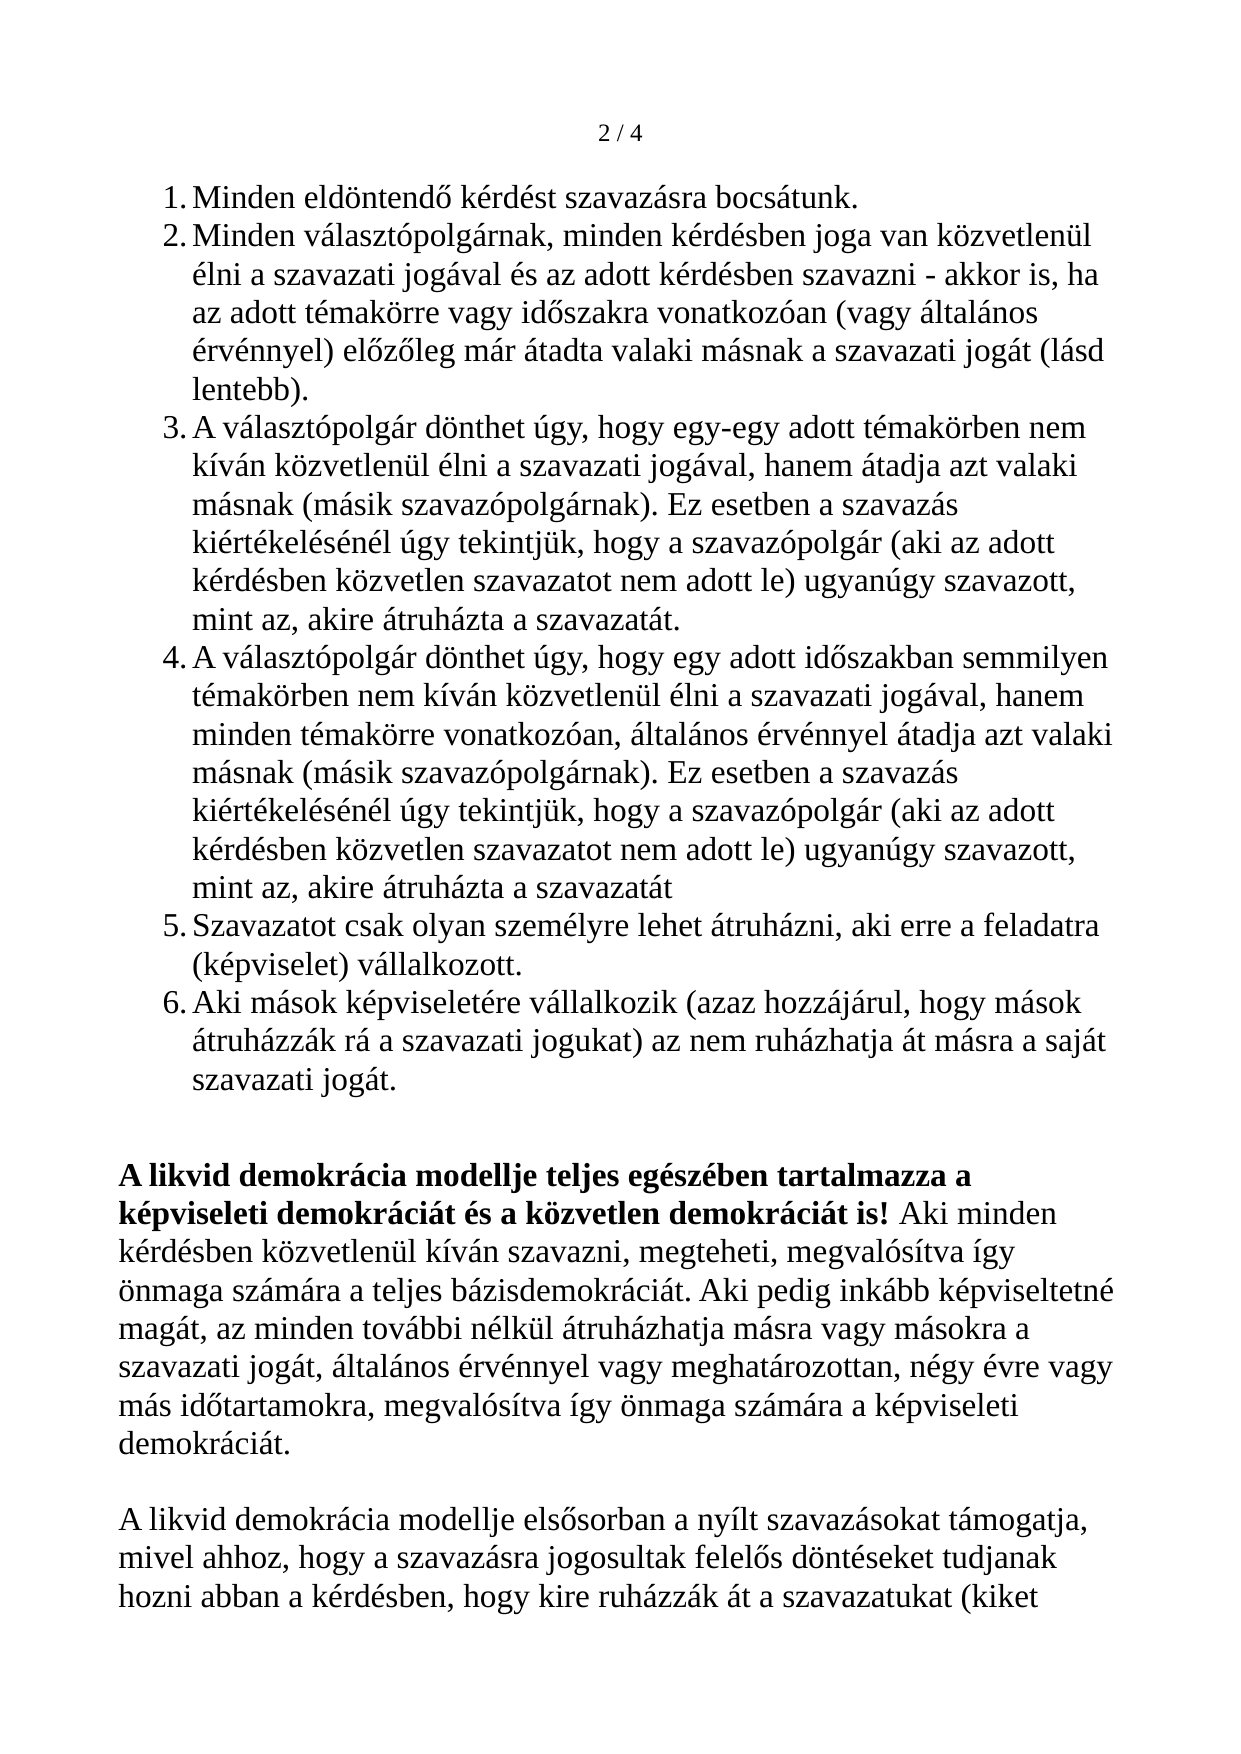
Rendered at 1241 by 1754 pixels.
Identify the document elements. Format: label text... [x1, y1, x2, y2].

list Aki mások képviseletére vállalkozik (azaz hozzájárul, hogy mások átruházzák rá a szavazati jogukat) az nem ruházhatja át másra a saját szavazati jogát. [162, 982, 1122, 1097]
list Szavazatot csak olyan személyre lehet átruházni, aki erre a feladatra (képviselet) vállalkozott. [162, 905, 1122, 982]
list A választópolgár dönthet úgy, hogy egy adott időszakban semmilyen témakörben nem kíván közvetlenül élni a szavazati jogával, hanem minden témakörre vonatkozóan, általános érvénnyel átadja azt valaki másnak (másik szavazópolgárnak). Ez esetben a szavazás kiértékelésénél úgy tekintjük, hogy a szavazópolgár (aki az adott kérdésben közvetlen szavazatot nem adott le) ugyanúgy szavazott, mint az, akire átruházta a szavazatát [162, 637, 1122, 905]
list Minden eldöntendő kérdést szavazásra bocsátunk. [162, 177, 1122, 215]
text A likvid demokrácia modellje teljes egészében tartalmazza a képviseleti demokráciát és a közvetlen demokráciát is! Aki minden kérdésben közvetlenül kíván szavazni, megteheti, megvalósítva így önmaga számára a teljes bázisdemokráciát. Aki pedig inkább képviseltetné magát, az minden további nélkül átruházhatja másra vagy másokra a szavazati jogát, általános érvénnyel vagy meghatározottan, négy évre vagy más időtartamokra, megvalósítva így önmaga számára a képviseleti demokráciát. [118, 1109, 1122, 1462]
list A választópolgár dönthet úgy, hogy egy-egy adott témakörben nem kíván közvetlenül élni a szavazati jogával, hanem átadja azt valaki másnak (másik szavazópolgárnak). Ez esetben a szavazás kiértékelésénél úgy tekintjük, hogy a szavazópolgár (aki az adott kérdésben közvetlen szavazatot nem adott le) ugyanúgy szavazott, mint az, akire átruházta a szavazatát. [162, 407, 1122, 637]
list Minden választópolgárnak, minden kérdésben joga van közvetlenül élni a szavazati jogával és az adott kérdésben szavazni - akkor is, ha az adott témakörre vagy időszakra vonatkozóan (vagy általános érvénnyel) előzőleg már átadta valaki másnak a szavazati jogát (lásd lentebb). [162, 215, 1122, 407]
text A likvid demokrácia modellje elsősorban a nyílt szavazásokat támogatja, mivel ahhoz, hogy a szavazásra jogosultak felelős döntéseket tudjanak hozni abban a kérdésben, hogy kire ruházzák át a szavazatukat (kiket [118, 1499, 1122, 1614]
